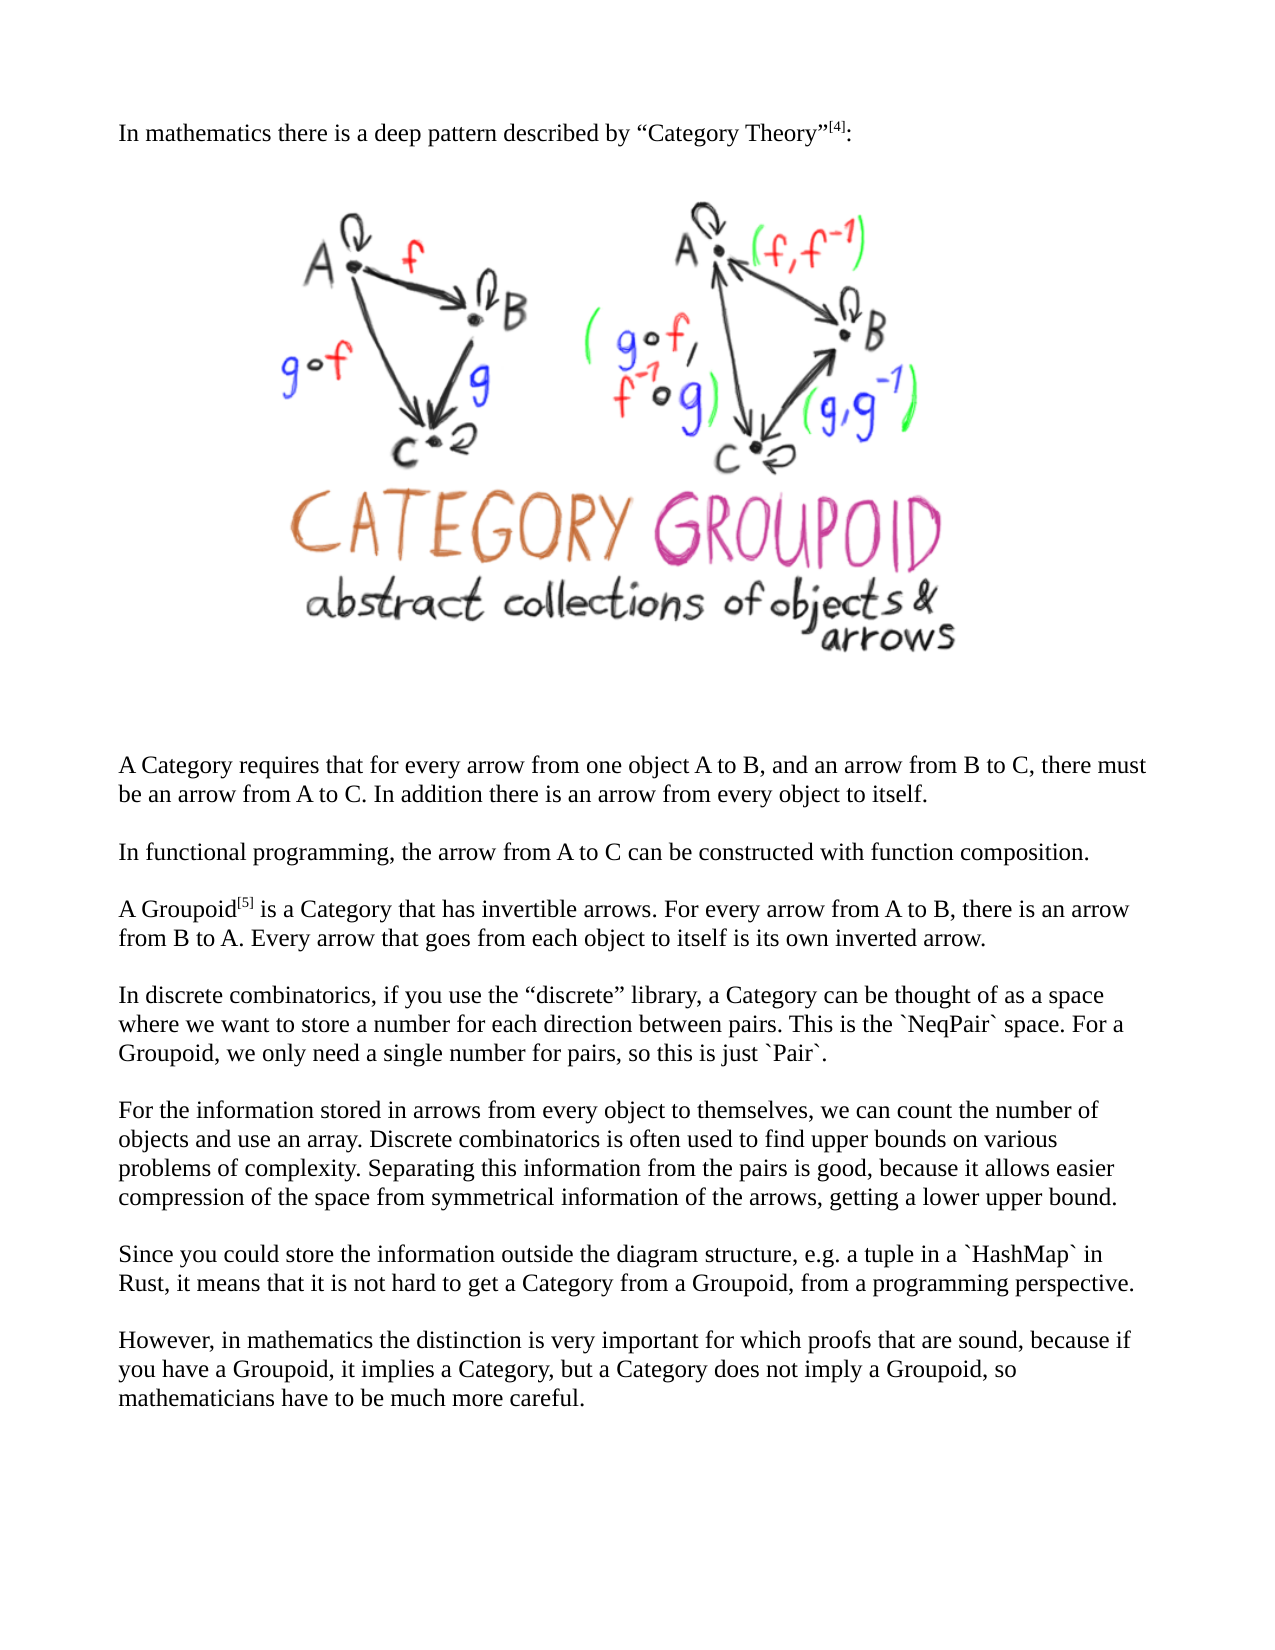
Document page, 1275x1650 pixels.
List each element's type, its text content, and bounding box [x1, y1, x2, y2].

text In discrete combinatorics, if you use the “discrete” library, a Category can be thought of as a space where we want to store a number for each direction between pairs. This is the `NeqPair` space. For a Groupoid, we only need a single number for pairs, so this is just `Pair`. [118, 981, 1157, 1067]
text In functional programming, the arrow from A to C can be constructed with function composition. [118, 837, 1157, 866]
text A Category requires that for every arrow from one object A to B, and an arrow from B to C, there must be an arrow from A to C. In addition there is an arrow from every object to itself. [118, 751, 1157, 808]
text For the information stored in arrows from every object to themselves, we can count the number of objects and use an array. Discrete combinatorics is often used to find upper bounds on various problems of complexity. Separating this information from the pairs is good, because it allows easier compression of the space from symmetrical information of the arrows, getting a lower upper bound. [118, 1096, 1157, 1211]
picture [259, 187, 1016, 660]
text Since you could store the information outside the diagram structure, e.g. a tuple in a `HashMap` in Rust, it means that it is not hard to get a Category from a Groupoid, from a programming perspective. [118, 1239, 1157, 1297]
text A Groupoid[5] is a Category that has invertible arrows. For every arrow from A to B, there is an arrow from B to A. Every arrow that goes from each object to itself is its own inverted arrow. [118, 894, 1157, 952]
text In mathematics there is a deep pattern described by “Category Theory”[4]: [118, 118, 1157, 147]
text However, in mathematics the distinction is very important for which proofs that are sound, because if you have a Groupoid, it implies a Category, but a Category does not imply a Groupoid, so mathematicians have to be much more careful. [118, 1326, 1157, 1412]
